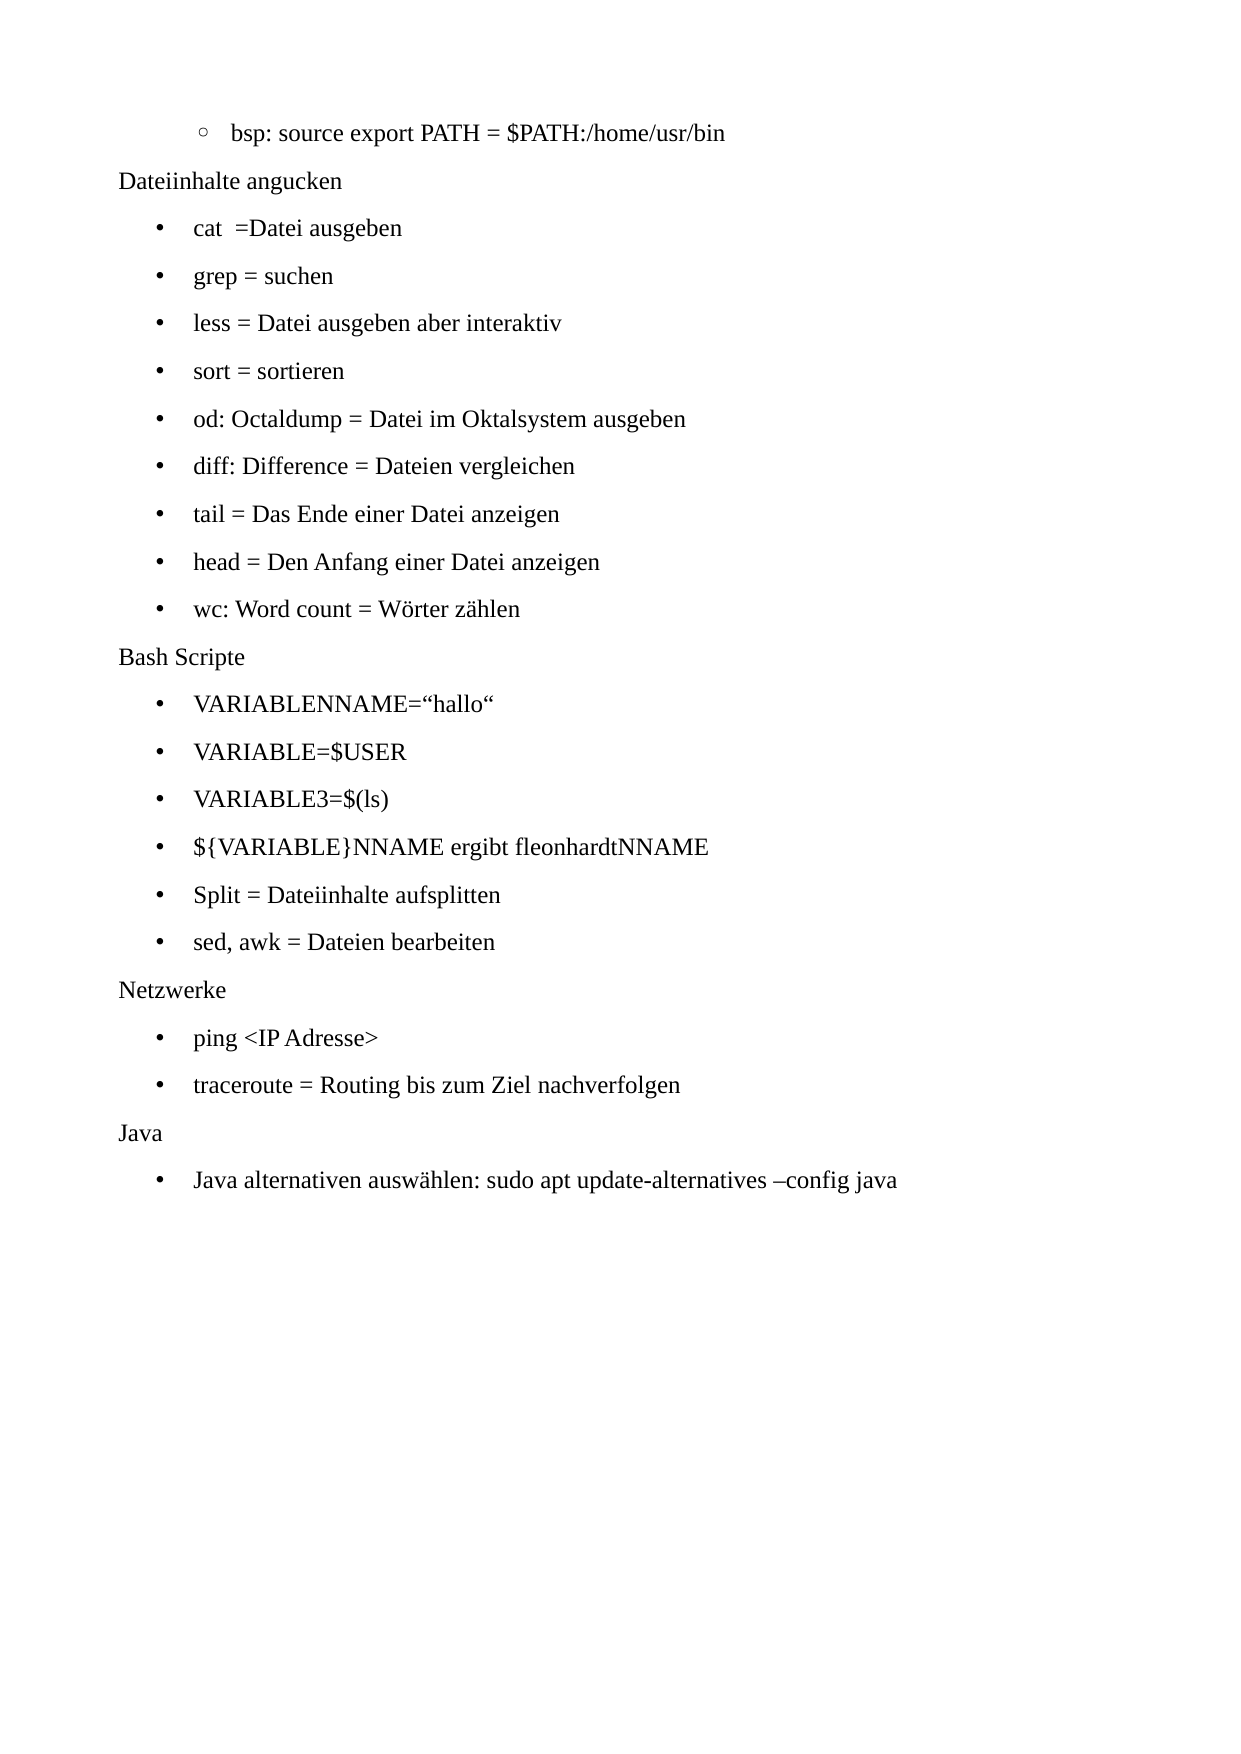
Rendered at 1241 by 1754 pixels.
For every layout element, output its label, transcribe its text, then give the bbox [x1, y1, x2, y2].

list VARIABLE=$USER [156, 737, 1122, 766]
list sort = sortieren [156, 356, 1122, 385]
list diff: Difference = Dateien vergleichen [156, 451, 1122, 480]
text Netzwerke [118, 975, 1122, 1004]
list tail = Das Ende einer Datei anzeigen [156, 499, 1122, 528]
list Split = Dateiinhalte aufsplitten [156, 880, 1122, 908]
text Java [118, 1118, 1122, 1147]
list Java alternativen auswählen: sudo apt update-alternatives –config java [156, 1165, 1122, 1194]
list head = Den Anfang einer Datei anzeigen [156, 547, 1122, 575]
list VARIABLE3=$(ls) [156, 784, 1122, 813]
list od: Octaldump = Datei im Oktalsystem ausgeben [156, 404, 1122, 432]
list bsp: source export PATH = $PATH:/home/usr/bin [193, 118, 1122, 147]
list traceroute = Routing bis zum Ziel nachverfolgen [156, 1070, 1122, 1099]
list sed, awk = Dateien bearbeiten [156, 927, 1122, 956]
text Dateiinhalte angucken [118, 166, 1122, 194]
list less = Datei ausgeben aber interaktiv [156, 308, 1122, 337]
list cat =Datei ausgeben [156, 213, 1122, 242]
list wc: Word count = Wörter zählen [156, 594, 1122, 623]
list VARIABLENNAME=“hallo“ [156, 689, 1122, 718]
list grep = suchen [156, 261, 1122, 290]
list ping <IP Adresse> [156, 1023, 1122, 1051]
list ${VARIABLE}NNAME ergibt fleonhardtNNAME [156, 832, 1122, 861]
text Bash Scripte [118, 642, 1122, 671]
